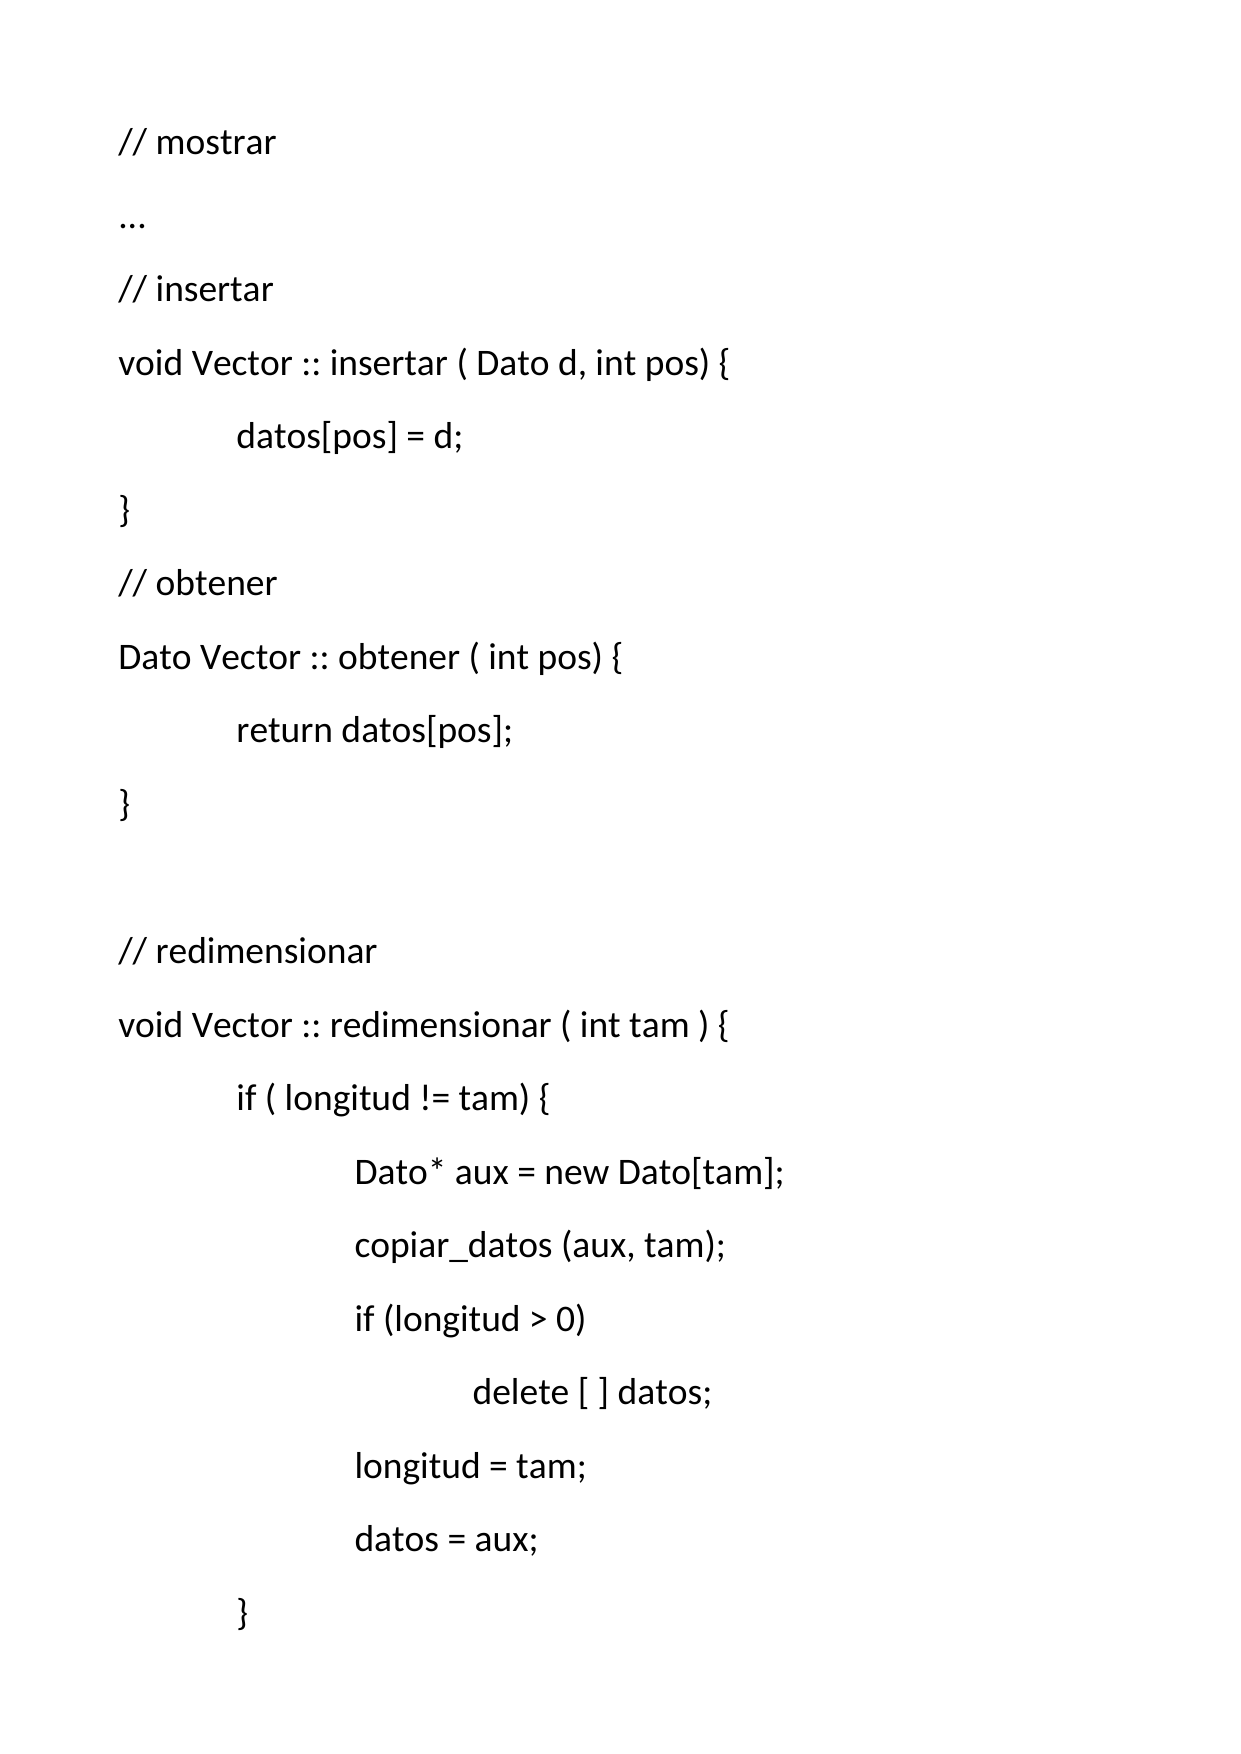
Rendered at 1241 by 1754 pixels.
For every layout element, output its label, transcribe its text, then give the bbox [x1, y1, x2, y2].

text if (longitud > 0) [118, 1295, 1122, 1341]
text Dato* aux = new Dato[tam]; [118, 1148, 1122, 1193]
text // mostrar [118, 118, 1122, 164]
text } [118, 486, 1122, 532]
text } [118, 780, 1122, 826]
text void Vector :: insertar ( Dato d, int pos) { [118, 339, 1122, 384]
text } [118, 1589, 1122, 1635]
text // redimensionar [118, 927, 1122, 973]
text return datos[pos]; [118, 706, 1122, 752]
text delete [ ] datos; [118, 1368, 1122, 1414]
text // obtener [118, 559, 1122, 605]
text Dato Vector :: obtener ( int pos) { [118, 633, 1122, 679]
text datos[pos] = d; [118, 412, 1122, 458]
text void Vector :: redimensionar ( int tam ) { [118, 1001, 1122, 1046]
text if ( longitud != tam) { [118, 1074, 1122, 1120]
text datos = aux; [118, 1515, 1122, 1561]
text ... [118, 192, 1122, 237]
text longitud = tam; [118, 1442, 1122, 1488]
text // insertar [118, 265, 1122, 311]
text copiar_datos (aux, tam); [118, 1221, 1122, 1267]
